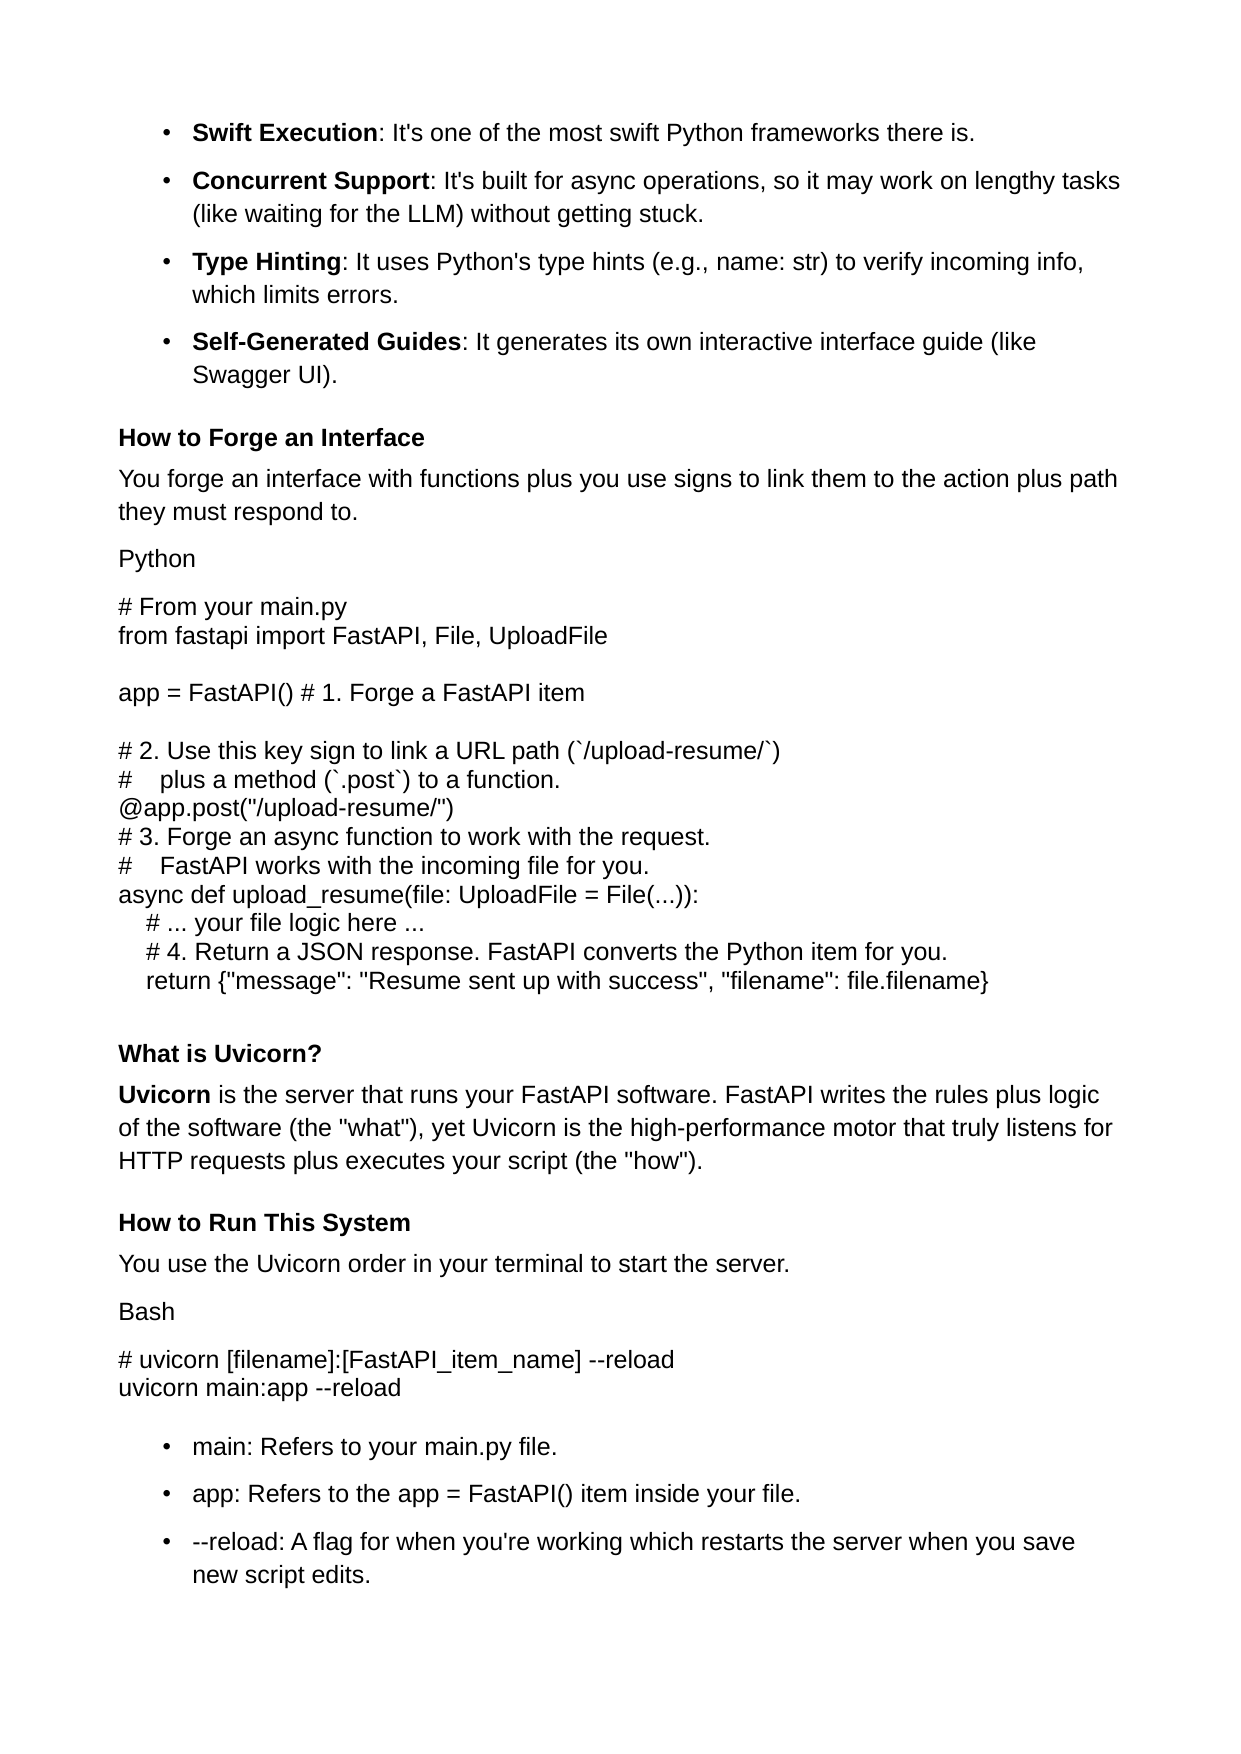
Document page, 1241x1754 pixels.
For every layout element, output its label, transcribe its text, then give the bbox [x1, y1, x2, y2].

text Bash [118, 1297, 1122, 1326]
list --reload: A flag for when you're working which restarts the server when you save new script edits. [162, 1527, 1122, 1589]
text return {"message": "Resume sent up with success", "filename": file.filename} [118, 966, 1122, 994]
list Type Hinting: It uses Python's type hints (e.g., name: str) to verify incoming info, which limits errors. [162, 247, 1122, 308]
text # 3. Forge an async function to work with the request. [118, 822, 1122, 851]
text Python [118, 544, 1122, 573]
subtitle How to Run This System [118, 1208, 1122, 1237]
list main: Refers to your main.py file. [162, 1432, 1122, 1460]
text app = FastAPI() # 1. Forge a FastAPI item [118, 678, 1122, 707]
text # uvicorn [filename]:[FastAPI_item_name] --reload [118, 1344, 1122, 1373]
text Uvicorn is the server that runs your FastAPI software. FastAPI writes the rules plus logic of the software (the "what"), yet Uvicorn is the high-performance motor that truly listens for HTTP requests plus executes your script (the "how"). [118, 1080, 1122, 1175]
text You use the Uvicorn order in your terminal to start the server. [118, 1249, 1122, 1278]
text You forge an interface with functions plus you use signs to link them to the action plus path they must respond to. [118, 464, 1122, 526]
list app: Refers to the app = FastAPI() item inside your file. [162, 1479, 1122, 1508]
text uvicorn main:app --reload [118, 1373, 1122, 1402]
text # 4. Return a JSON response. FastAPI converts the Python item for you. [118, 937, 1122, 966]
text from fastapi import FastAPI, File, UploadFile [118, 621, 1122, 649]
text # ... your file logic here ... [118, 908, 1122, 937]
text # plus a method (`.post`) to a function. [118, 764, 1122, 793]
text # 2. Use this key sign to link a URL path (`/upload-resume/`) [118, 736, 1122, 764]
list Self-Generated Guides: It generates its own interactive interface guide (like Swagger UI). [162, 327, 1122, 389]
subtitle How to Forge an Interface [118, 423, 1122, 451]
list Concurrent Support: It's built for async operations, so it may work on lengthy tasks (like waiting for the LLM) without getting stuck. [162, 166, 1122, 228]
subtitle What is Uvicorn? [118, 1039, 1122, 1067]
text # FastAPI works with the incoming file for you. [118, 851, 1122, 879]
text @app.post("/upload-resume/") [118, 793, 1122, 822]
text # From your main.py [118, 592, 1122, 621]
text async def upload_resume(file: UploadFile = File(...)): [118, 879, 1122, 908]
list Swift Execution: It's one of the most swift Python frameworks there is. [162, 118, 1122, 147]
